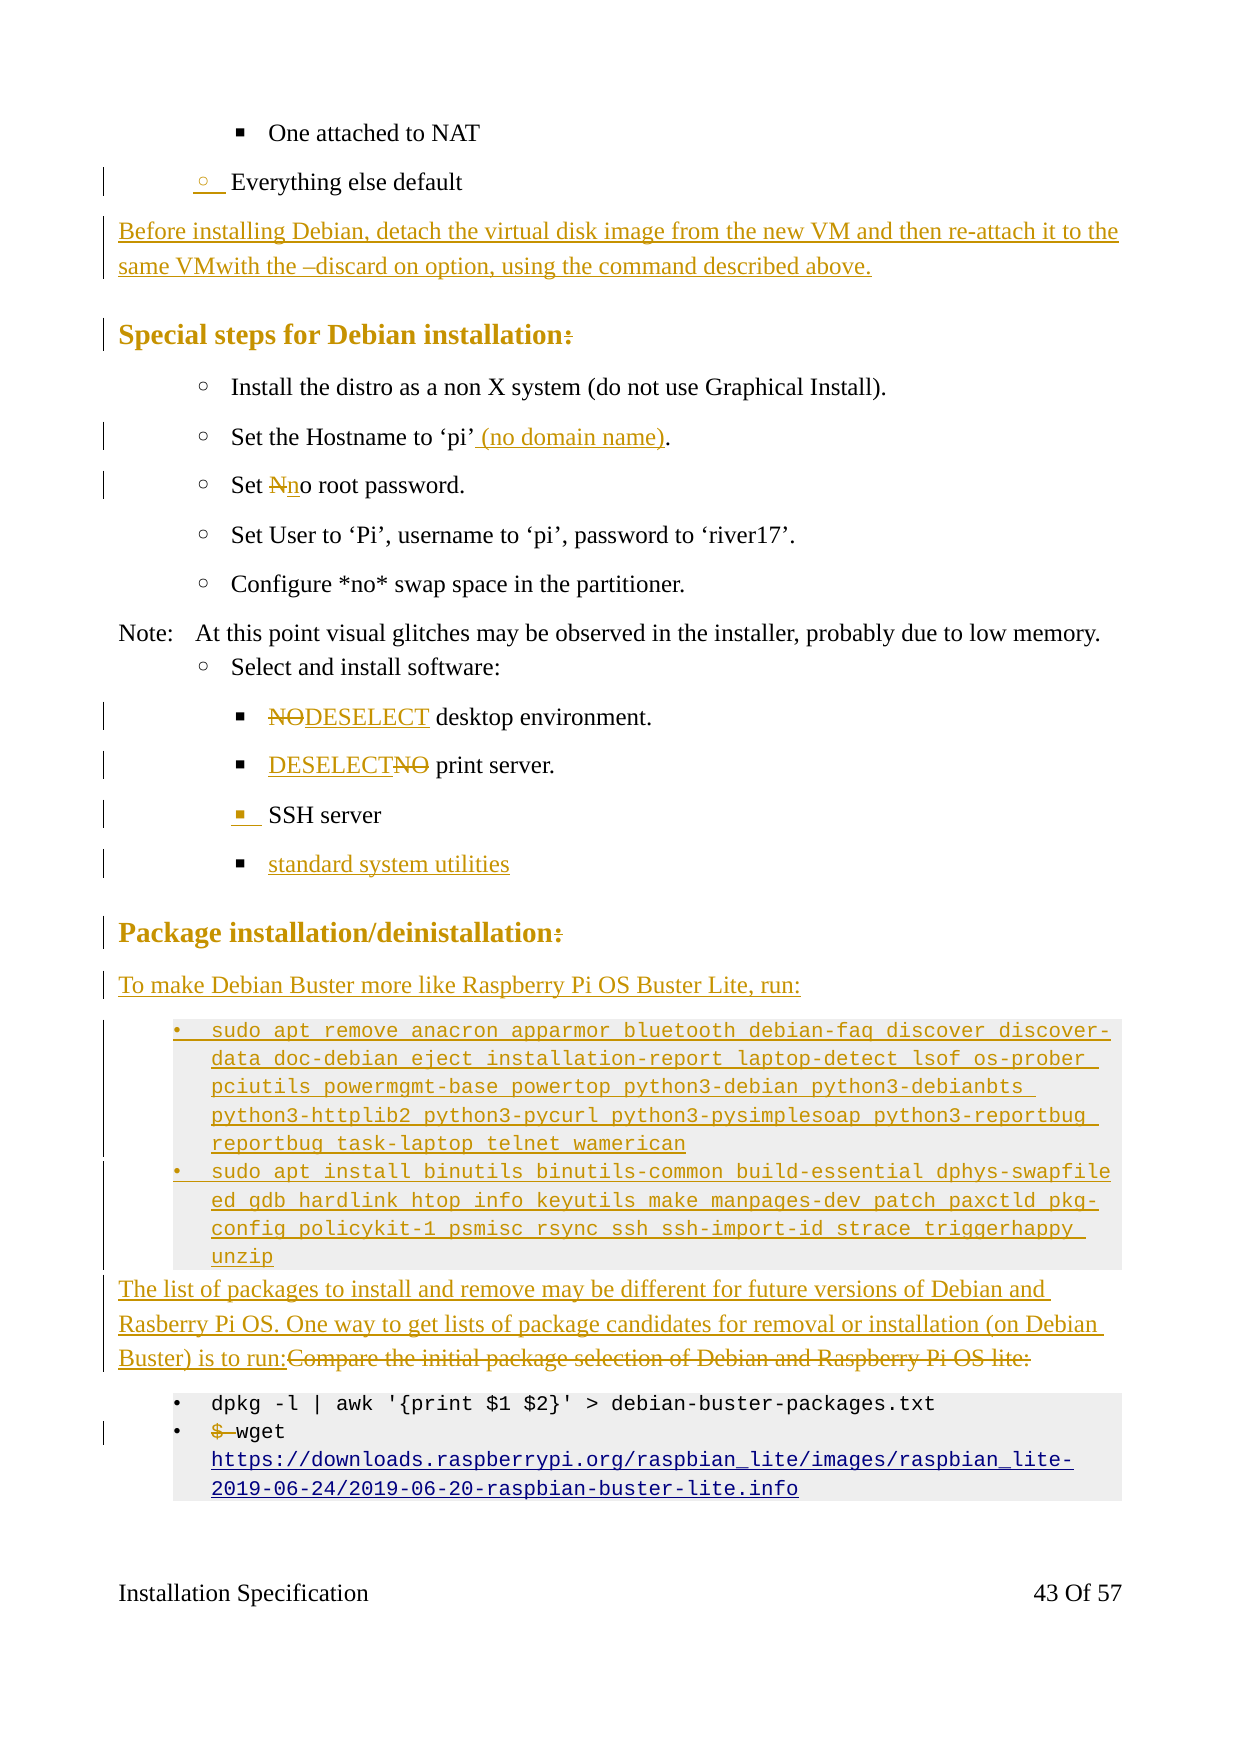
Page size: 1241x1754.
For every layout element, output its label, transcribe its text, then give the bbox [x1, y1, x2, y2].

text The list of packages to install and remove may be different for future versions of Debian and Rasberry Pi OS. One way to get lists of package candidates for removal or installation (on Debian Buster) is to run: [118, 1274, 1122, 1372]
list DESELECT print server. [231, 751, 1122, 779]
list dpkg -l | awk '{print $1 $2}' > debian-buster-packages.txt [173, 1393, 1122, 1416]
list Set User to ‘Pi’, username to ‘pi’, password to ‘river17’. [193, 520, 1122, 548]
list Configure *no* swap space in the partitioner. [193, 569, 1122, 597]
list Install the distro as a non X system (do not use Graphical Install). [193, 372, 1122, 401]
list wget https://downloads.raspberrypi.org/raspbian_lite/images/raspbian_lite-2019-06-24/2019-06-20-raspbian-buster-lite.info [173, 1421, 1122, 1501]
text Before installing Debian, detach the virtual disk image from the new VM and then re-attach it to the same VMwith the –discard on option, using the command described above. [118, 216, 1122, 279]
list Everything else default [193, 167, 1122, 196]
subtitle Special steps for Debian installation [118, 317, 1122, 351]
list Set no root password. [193, 471, 1122, 499]
list sudo apt install binutils binutils-common build-essential dphys-swapfile ed gdb hardlink htop info keyutils make manpages-dev patch paxctld pkg-config policykit-1 psmisc rsync ssh ssh-import-id strace triggerhappy unzip [173, 1161, 1122, 1270]
list One attached to NAT [231, 118, 1122, 147]
subtitle Package installation/deinistallation [118, 916, 1122, 949]
list SSH server [231, 800, 1122, 828]
list sudo apt remove anacron apparmor bluetooth debian-faq discover discover-data doc-debian eject installation-report laptop-detect lsof os-prober pciutils powermgmt-base powertop python3-debian python3-debianbts python3-httplib2 python3-pycurl python3-pysimplesoap python3-reportbug reportbug task-laptop telnet wamerican [173, 1019, 1122, 1157]
text Note: At this point visual glitches may be observed in the installer, probably due to low memory. [118, 618, 1122, 647]
list standard system utilities [231, 849, 1122, 877]
list Set the Hostname to ‘pi’ (no domain name). [193, 422, 1122, 450]
text To make Debian Buster more like Raspberry Pi OS Buster Lite, run: [118, 971, 1122, 999]
list Select and install software: [193, 652, 1122, 681]
list DESELECT desktop environment. [231, 702, 1122, 730]
